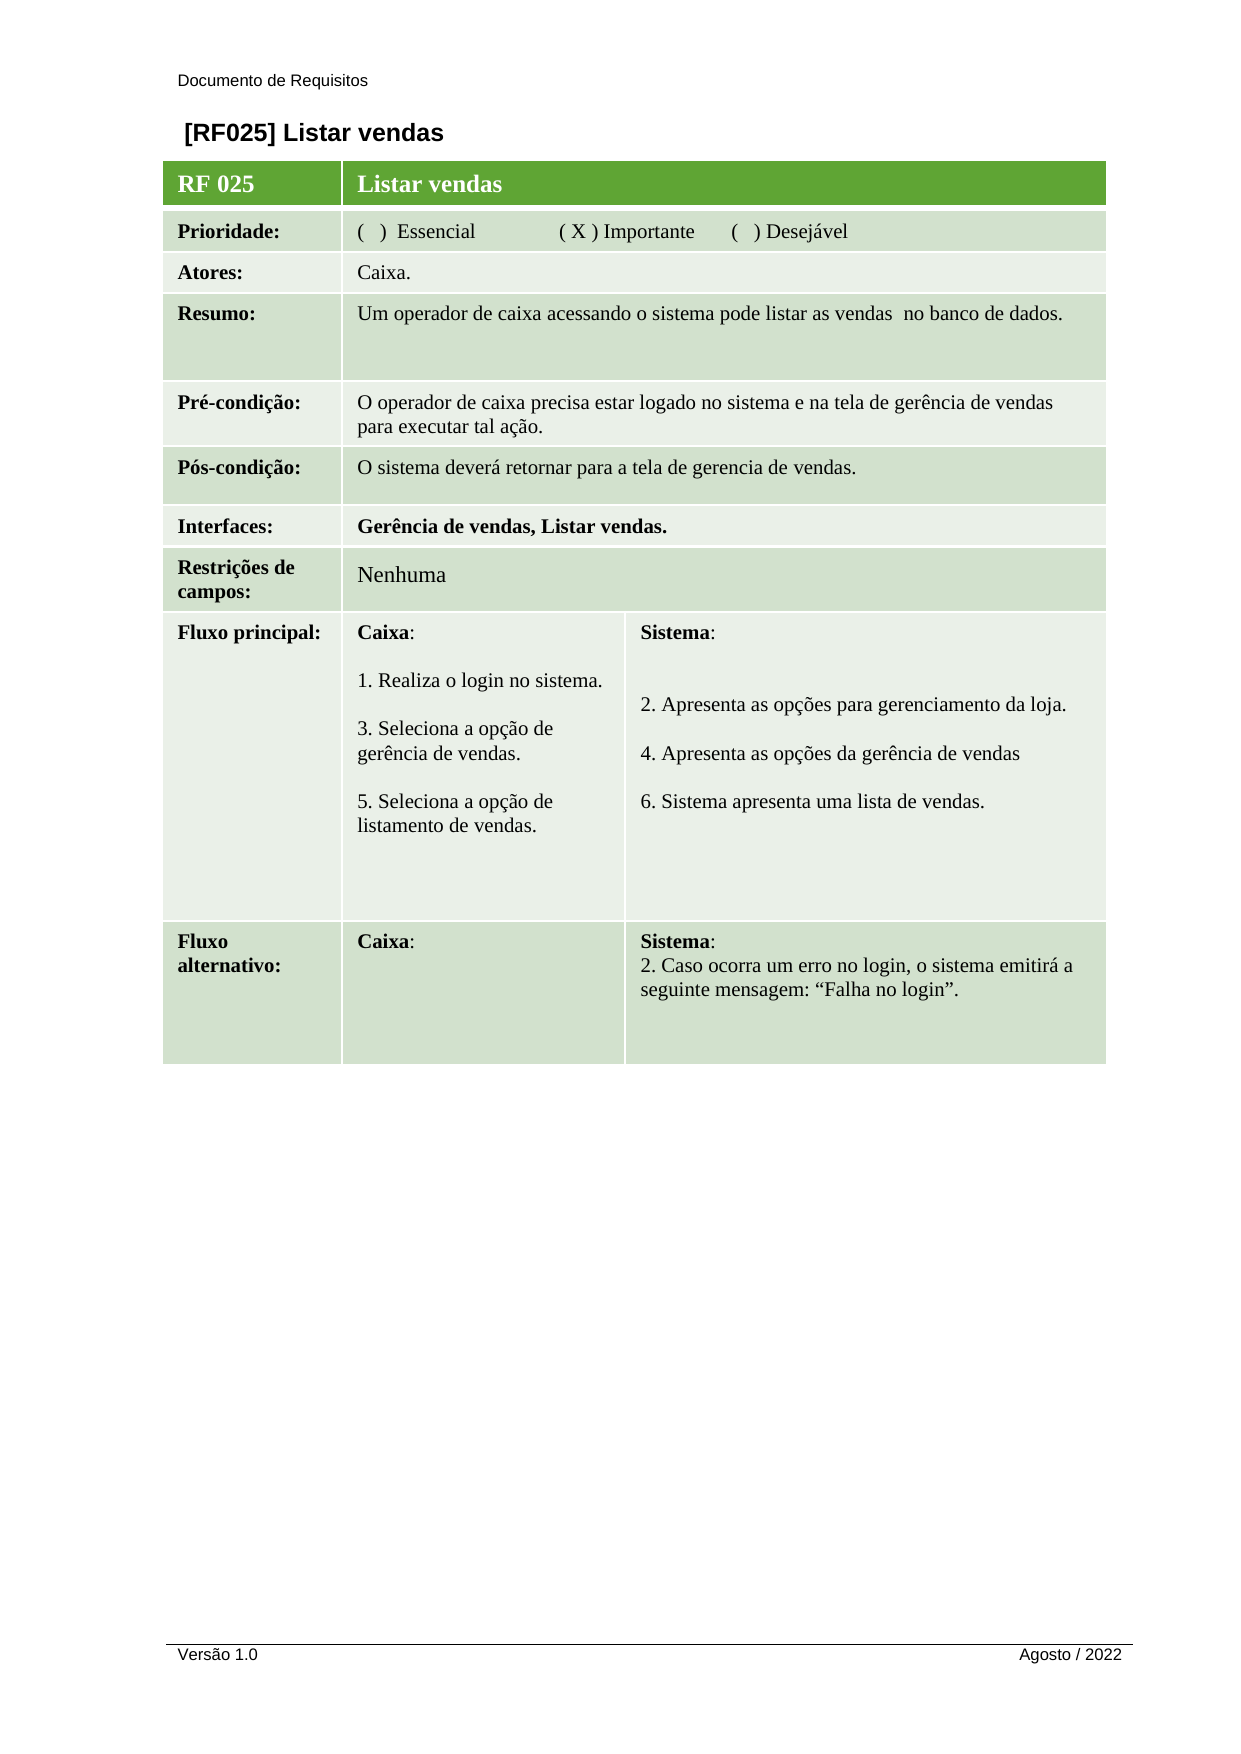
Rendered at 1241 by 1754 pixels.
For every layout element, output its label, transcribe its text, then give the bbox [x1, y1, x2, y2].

table_cell Restrições de campos: [163, 548, 341, 611]
table_cell O sistema deverá retornar para a tela de gerencia de vendas. [343, 447, 1106, 504]
table_cell Fluxo alternativo: [163, 922, 341, 1064]
table_cell Sistema: 2. Caso ocorra um erro no login, o sistema emitirá a seguinte mensagem: “Falha no login”. [626, 922, 1106, 1064]
table_cell Prioridade: [163, 211, 341, 251]
table_cell Pós-condição: [163, 447, 341, 504]
table_cell Atores: [163, 253, 341, 292]
table_header RF 025 [163, 161, 341, 205]
table_cell Fluxo principal: [163, 613, 341, 920]
table_cell Caixa. [343, 253, 1106, 292]
text [RF025] Listar vendas [177, 118, 1063, 147]
table_cell Caixa: 1. Realiza o login no sistema. 3. Seleciona a opção de gerência de vendas. 5. Seleciona a opção de listamento de vendas. [343, 613, 624, 920]
table_cell Nenhuma [343, 548, 1106, 611]
table_cell O operador de caixa precisa estar logado no sistema e na tela de gerência de vendas para executar tal ação. [343, 382, 1106, 445]
table_cell Pré-condição: [163, 382, 341, 445]
table_cell Interfaces: [163, 506, 341, 545]
table_header Listar vendas [343, 161, 1106, 205]
table_cell Gerência de vendas, Listar vendas. [343, 506, 1106, 545]
table_cell ( ) Essencial ( X ) Importante ( ) Desejável [343, 211, 1106, 251]
table_cell Sistema: 2. Apresenta as opções para gerenciamento da loja. 4. Apresenta as opções da gerência de vendas 6. Sistema apresenta uma lista de vendas. [626, 613, 1106, 920]
table_cell Um operador de caixa acessando o sistema pode listar as vendas no banco de dados. [343, 294, 1106, 380]
table_cell Caixa: [343, 922, 624, 1064]
table_cell Resumo: [163, 294, 341, 380]
